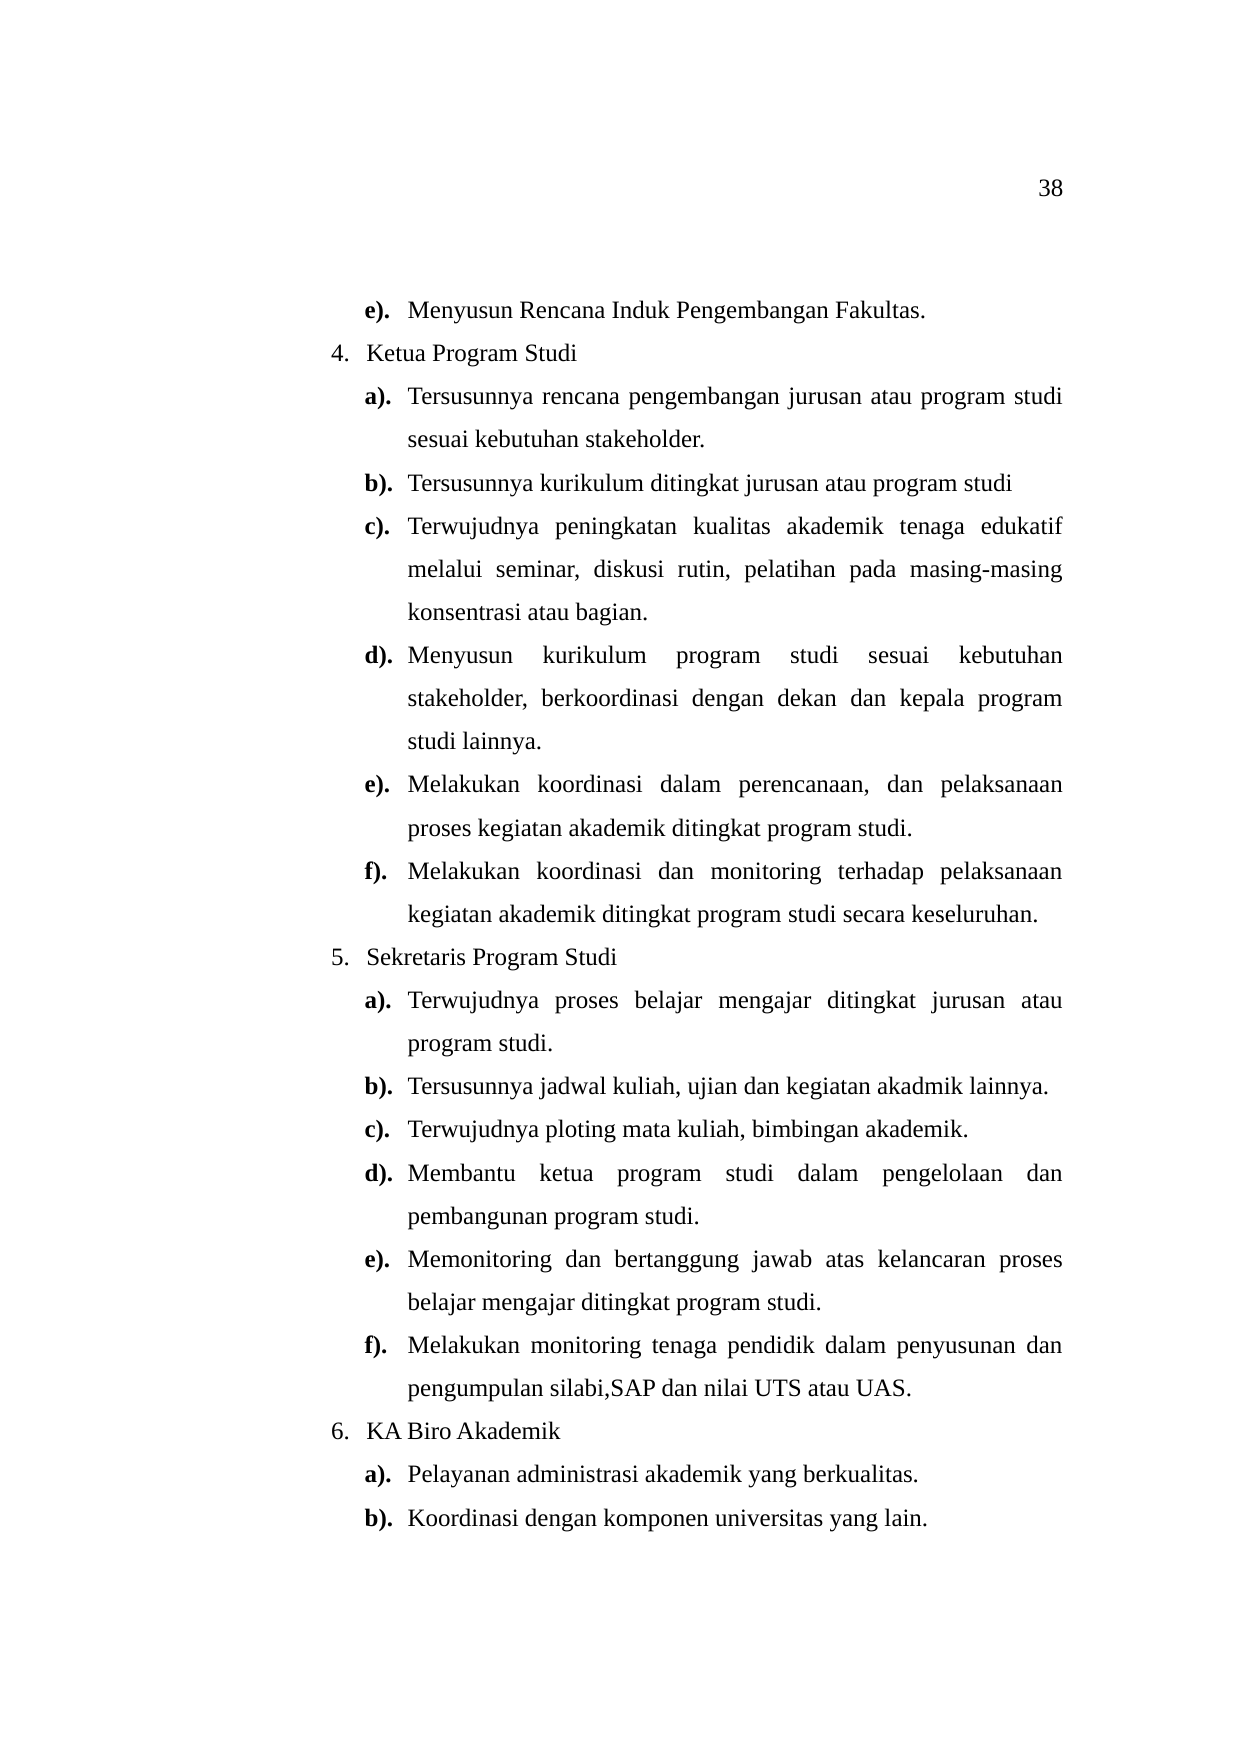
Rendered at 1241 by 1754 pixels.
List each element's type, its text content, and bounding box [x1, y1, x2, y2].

list Melakukan koordinasi dan monitoring terhadap pelaksanaan kegiatan akademik ditingkat program studi secara keseluruhan. [364, 856, 1063, 928]
list Pelayanan administrasi akademik yang berkualitas. [364, 1459, 1063, 1488]
list Tersusunnya rencana pengembangan jurusan atau program studi sesuai kebutuhan stakeholder. [364, 381, 1063, 453]
list Memonitoring dan bertanggung jawab atas kelancaran proses belajar mengajar ditingkat program studi. [364, 1244, 1063, 1316]
list Sekretaris Program Studi [331, 942, 1063, 971]
list Menyusun Rencana Induk Pengembangan Fakultas. [364, 295, 1063, 324]
list Ketua Program Studi [331, 338, 1063, 367]
list Tersusunnya jadwal kuliah, ujian dan kegiatan akadmik lainnya. [364, 1071, 1063, 1100]
list Menyusun kurikulum program studi sesuai kebutuhan stakeholder, berkoordinasi dengan dekan dan kepala program studi lainnya. [364, 640, 1063, 755]
list Terwujudnya peningkatan kualitas akademik tenaga edukatif melalui seminar, diskusi rutin, pelatihan pada masing-masing konsentrasi atau bagian. [364, 511, 1063, 626]
list KA Biro Akademik [331, 1416, 1063, 1445]
list Melakukan monitoring tenaga pendidik dalam penyusunan dan pengumpulan silabi,SAP dan nilai UTS atau UAS. [364, 1330, 1063, 1402]
list Membantu ketua program studi dalam pengelolaan dan pembangunan program studi. [364, 1158, 1063, 1229]
list Terwujudnya proses belajar mengajar ditingkat jurusan atau program studi. [364, 985, 1063, 1057]
list Koordinasi dengan komponen universitas yang lain. [364, 1503, 1063, 1531]
list Terwujudnya ploting mata kuliah, bimbingan akademik. [364, 1114, 1063, 1143]
list Tersusunnya kurikulum ditingkat jurusan atau program studi [364, 468, 1063, 496]
list Melakukan koordinasi dalam perencanaan, dan pelaksanaan proses kegiatan akademik ditingkat program studi. [364, 769, 1063, 841]
